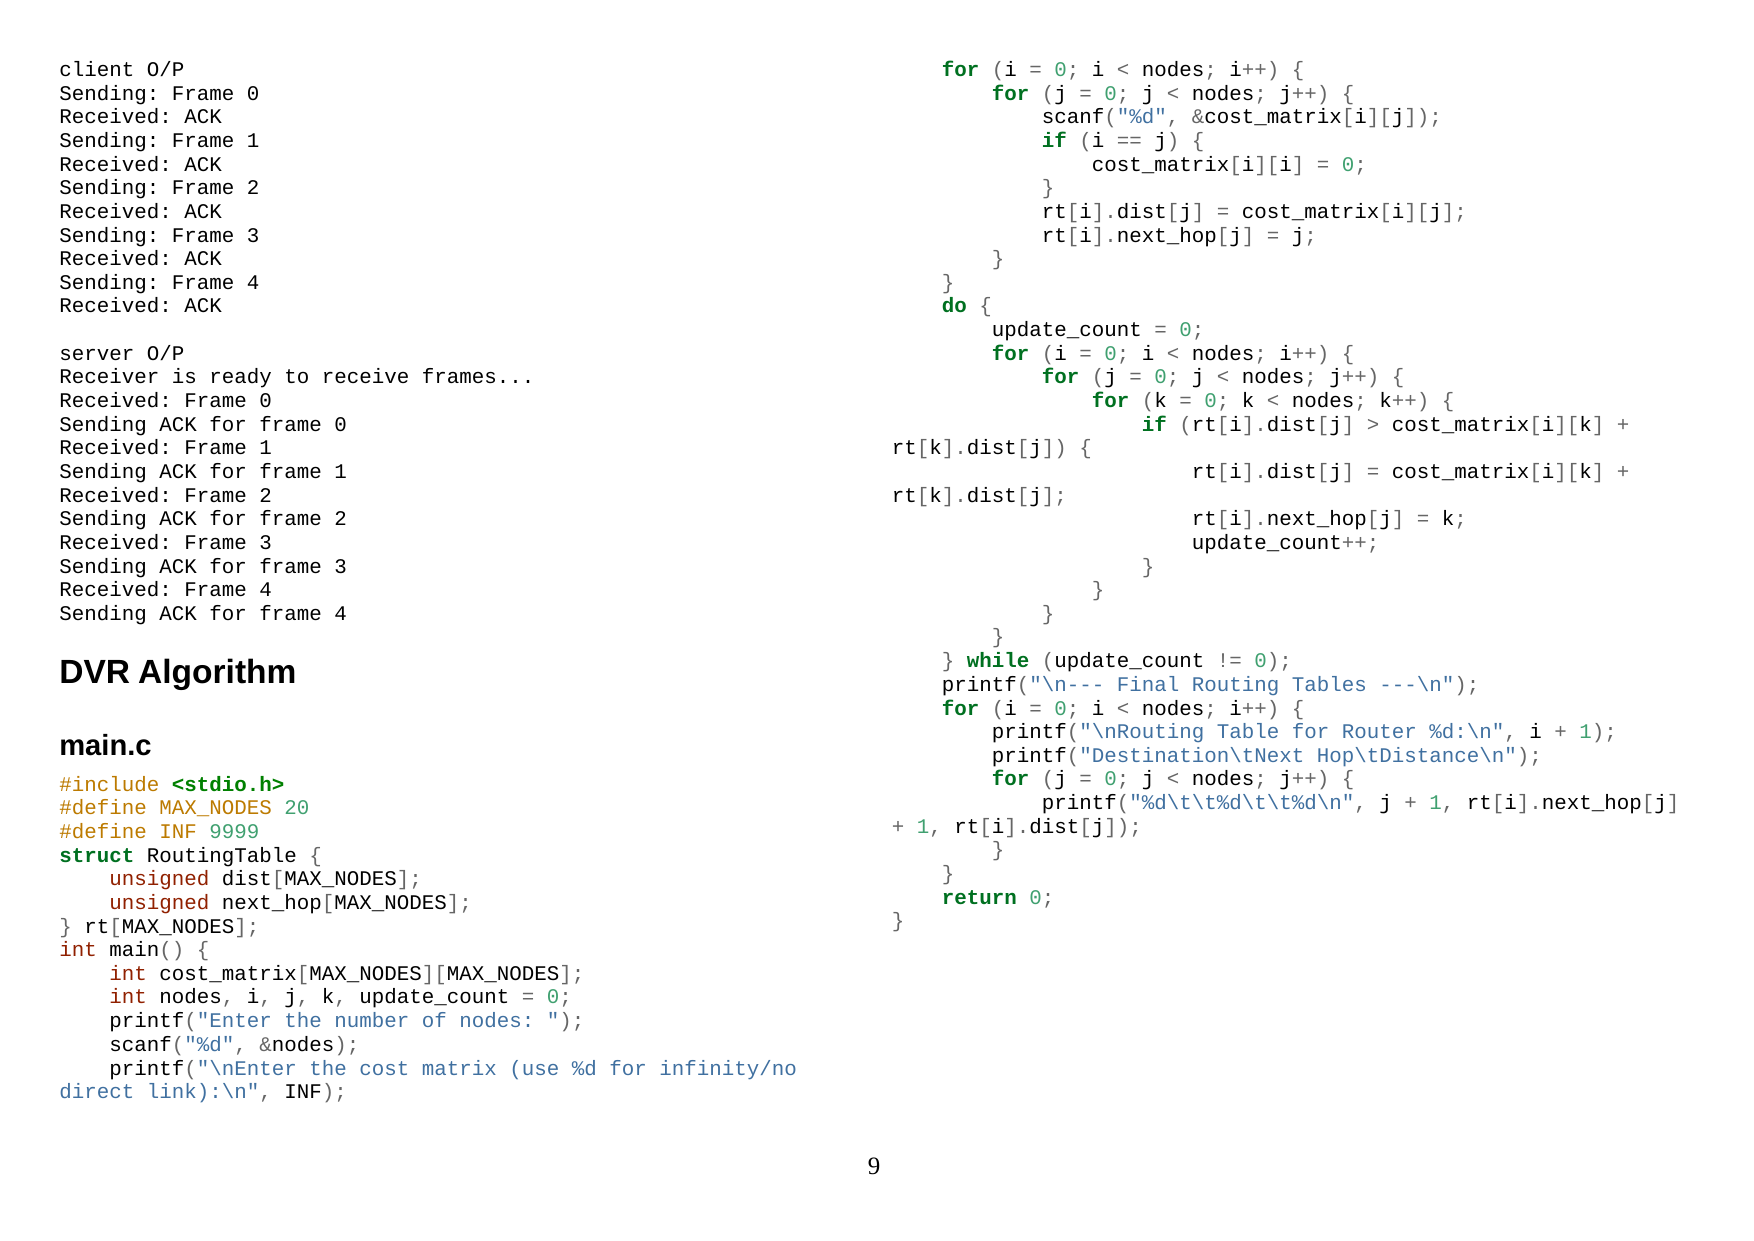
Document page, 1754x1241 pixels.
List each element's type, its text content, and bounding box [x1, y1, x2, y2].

text printf("%d\t\t%d\t\t%d\n", j + 1, rt[i].next_hop[j] + 1, rt[i].dist[j]); [892, 792, 1695, 839]
text } [892, 579, 1695, 603]
text } [892, 177, 1695, 201]
text rt[i].dist[j] = cost_matrix[i][j]; [892, 201, 1695, 224]
text for (i = 0; i < nodes; i++) { [892, 697, 1695, 721]
text } rt[MAX_NODES]; [59, 916, 862, 939]
text struct RoutingTable { [59, 845, 862, 868]
text } [892, 839, 1695, 863]
text Received: ACK [59, 201, 862, 224]
text return 0; [892, 887, 1695, 910]
text #define INF 9999 [59, 821, 862, 845]
text Received: ACK [59, 296, 862, 319]
subtitle DVR Algorithm [59, 652, 862, 690]
text printf("\n--- Final Routing Tables ---\n"); [892, 674, 1695, 697]
text printf("\nEnter the cost matrix (use %d for infinity/no direct link):\n", INF); [59, 1057, 862, 1105]
text } [892, 603, 1695, 627]
text if (rt[i].dist[j] > cost_matrix[i][k] + rt[k].dist[j]) { [892, 414, 1695, 461]
text } [892, 627, 1695, 650]
text Received: Frame 1 [59, 437, 862, 461]
text for (k = 0; k < nodes; k++) { [892, 390, 1695, 414]
text Sending ACK for frame 0 [59, 414, 862, 437]
text for (j = 0; j < nodes; j++) { [892, 83, 1695, 106]
text int cost_matrix[MAX_NODES][MAX_NODES]; [59, 963, 862, 987]
text Sending ACK for frame 1 [59, 461, 862, 485]
text Received: Frame 3 [59, 532, 862, 556]
text client O/P [59, 59, 862, 83]
text for (i = 0; i < nodes; i++) { [892, 343, 1695, 366]
text Received: Frame 0 [59, 390, 862, 414]
text } [892, 910, 1695, 934]
text printf("\nRouting Table for Router %d:\n", i + 1); [892, 721, 1695, 745]
subtitle main.c [59, 728, 862, 761]
text server O/P [59, 343, 862, 366]
text rt[i].dist[j] = cost_matrix[i][k] + rt[k].dist[j]; [892, 461, 1695, 508]
text update_count++; [892, 532, 1695, 556]
text Sending ACK for frame 2 [59, 508, 862, 532]
text int nodes, i, j, k, update_count = 0; [59, 987, 862, 1010]
text rt[i].next_hop[j] = k; [892, 508, 1695, 532]
text Received: ACK [59, 248, 862, 272]
text cost_matrix[i][i] = 0; [892, 154, 1695, 177]
text unsigned dist[MAX_NODES]; [59, 868, 862, 892]
text update_count = 0; [892, 319, 1695, 343]
text do { [892, 296, 1695, 319]
text for (j = 0; j < nodes; j++) { [892, 768, 1695, 792]
text Received: Frame 4 [59, 579, 862, 603]
text Receiver is ready to receive frames... [59, 366, 862, 390]
text Sending: Frame 0 [59, 83, 862, 106]
text } [892, 556, 1695, 579]
text Received: ACK [59, 106, 862, 130]
text } [892, 248, 1695, 272]
text Sending: Frame 2 [59, 177, 862, 201]
text #define MAX_NODES 20 [59, 797, 862, 821]
text unsigned next_hop[MAX_NODES]; [59, 892, 862, 916]
text int main() { [59, 939, 862, 963]
text scanf("%d", &nodes); [59, 1034, 862, 1057]
text for (j = 0; j < nodes; j++) { [892, 366, 1695, 390]
text Received: ACK [59, 154, 862, 177]
text Sending: Frame 3 [59, 224, 862, 248]
text } while (update_count != 0); [892, 650, 1695, 674]
text for (i = 0; i < nodes; i++) { [892, 59, 1695, 83]
text } [892, 272, 1695, 296]
text } [892, 863, 1695, 887]
text Sending: Frame 1 [59, 130, 862, 154]
text Sending: Frame 4 [59, 272, 862, 296]
text #include <stdio.h> [59, 774, 862, 797]
text Received: Frame 2 [59, 485, 862, 508]
text printf("Destination\tNext Hop\tDistance\n"); [892, 745, 1695, 768]
text rt[i].next_hop[j] = j; [892, 224, 1695, 248]
text printf("Enter the number of nodes: "); [59, 1010, 862, 1034]
text Sending ACK for frame 3 [59, 556, 862, 579]
text Sending ACK for frame 4 [59, 603, 862, 627]
text if (i == j) { [892, 130, 1695, 154]
text scanf("%d", &cost_matrix[i][j]); [892, 106, 1695, 130]
